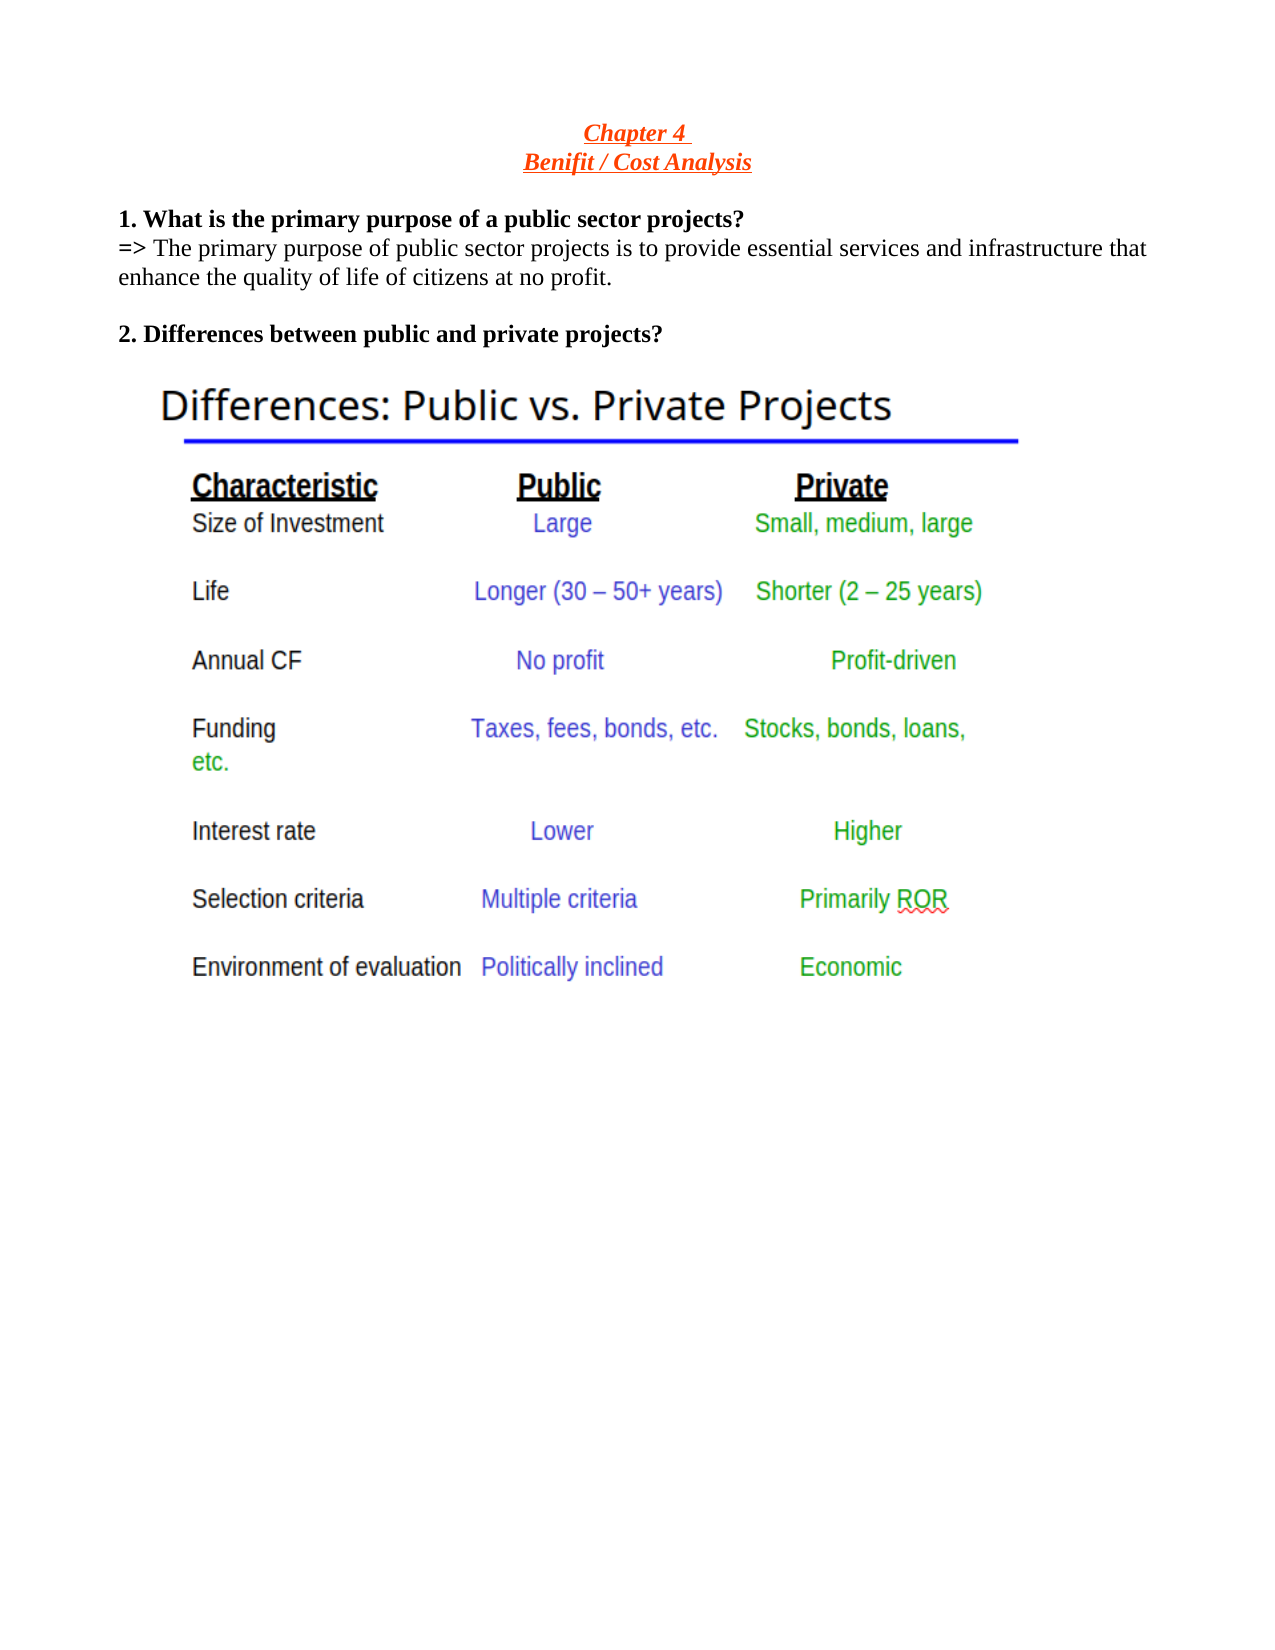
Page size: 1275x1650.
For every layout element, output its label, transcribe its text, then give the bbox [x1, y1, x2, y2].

text Chapter 4 [118, 118, 1157, 147]
text 1. What is the primary purpose of a public sector projects? [118, 204, 1157, 233]
text Benifit / Cost Analysis [118, 147, 1157, 176]
text 2. Differences between public and private projects? [118, 319, 1157, 348]
text => The primary purpose of public sector projects is to provide essential services and infrastructure that enhance the quality of life of citizens at no profit. [118, 233, 1157, 291]
picture [147, 376, 1037, 1000]
